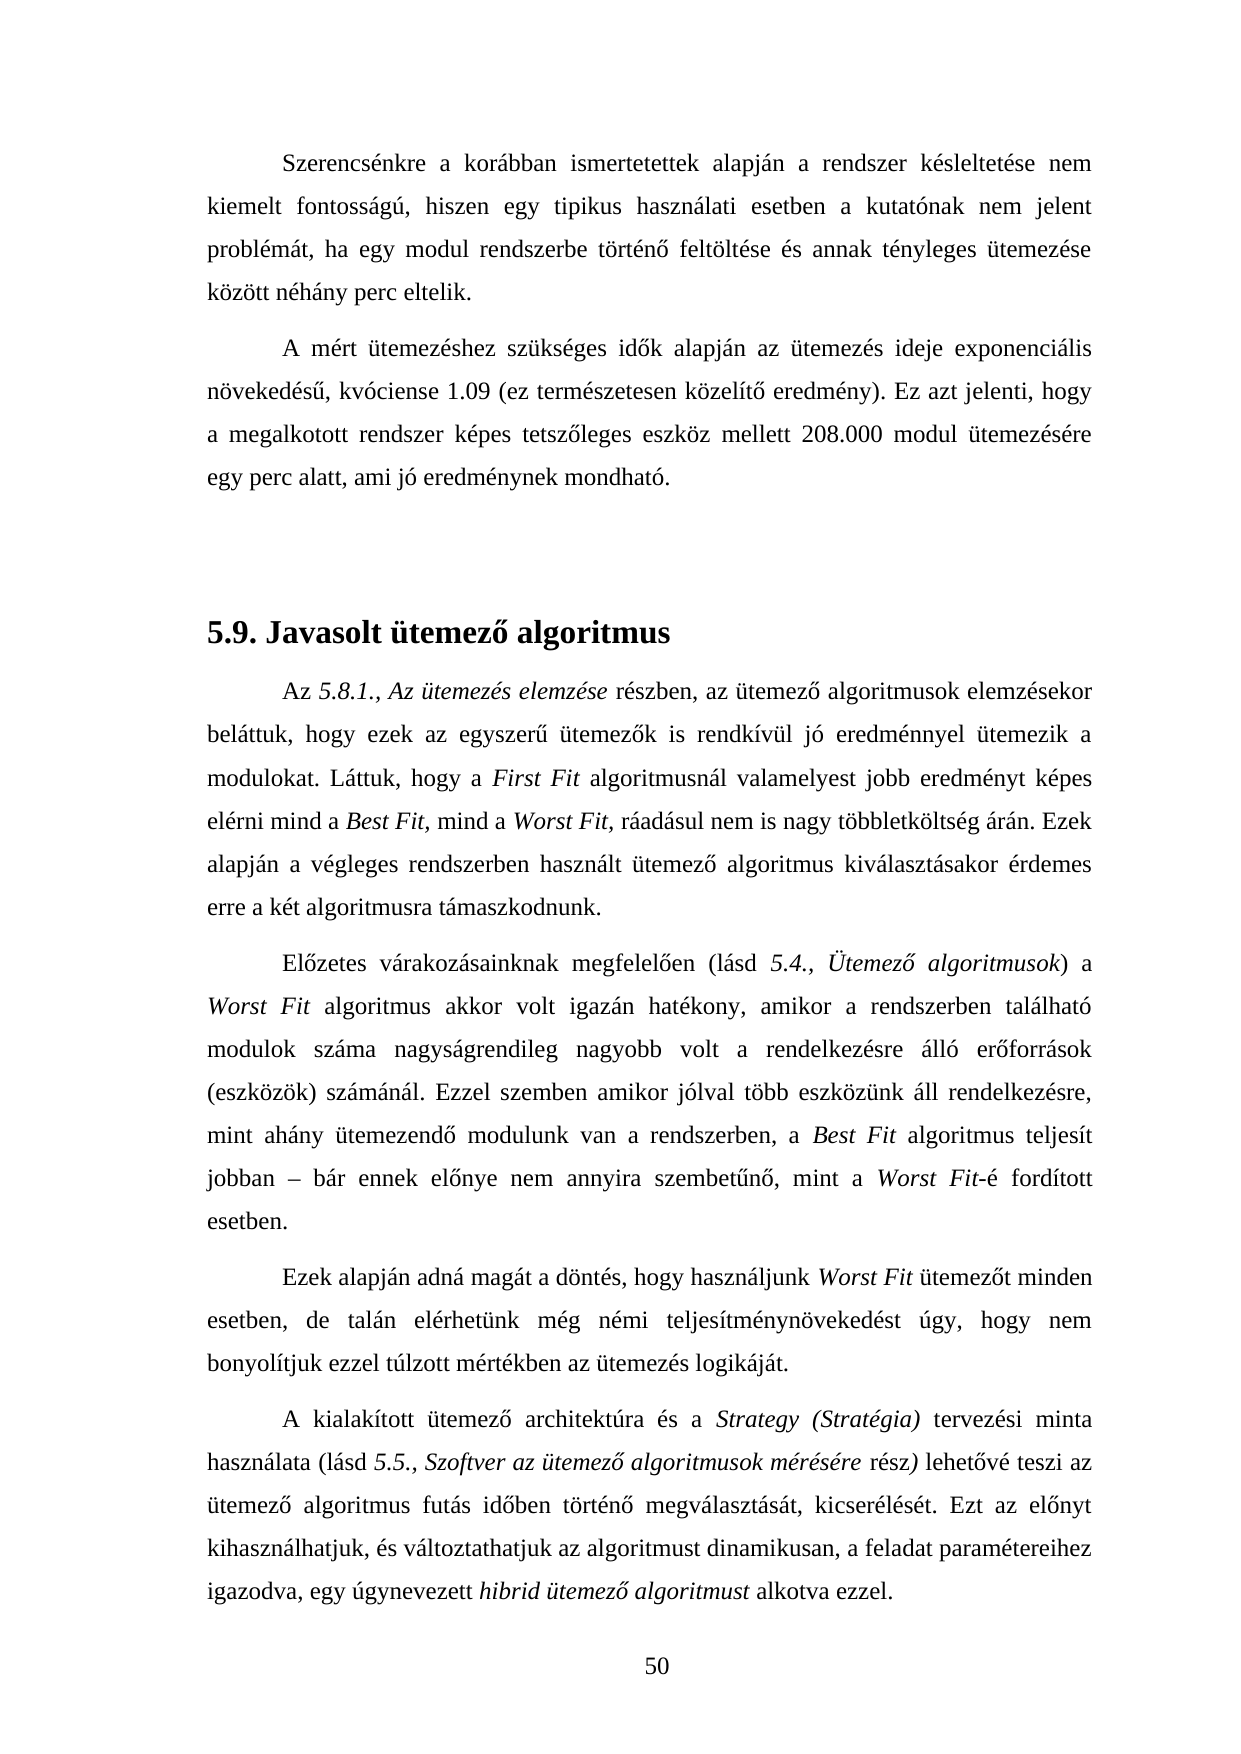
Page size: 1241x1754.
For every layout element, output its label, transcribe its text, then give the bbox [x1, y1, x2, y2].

text A mért ütemezéshez szükséges idők alapján az ütemezés ideje exponenciális növekedésű, kvóciense 1.09 (ez természetesen közelítő eredmény). Ez azt jelenti, hogy a megalkotott rendszer képes tetszőleges eszköz mellett 208.000 modul ütemezésére egy perc alatt, ami jó eredménynek mondható. [207, 333, 1092, 491]
text Előzetes várakozásainknak megfelelően (lásd 5.4., Ütemező algoritmusok) a Worst Fit algoritmus akkor volt igazán hatékony, amikor a rendszerben található modulok száma nagyságrendileg nagyobb volt a rendelkezésre álló erőforrások (eszközök) számánál. Ezzel szemben amikor jólval több eszközünk áll rendelkezésre, mint ahány ütemezendő modulunk van a rendszerben, a Best Fit algoritmus teljesít jobban – bár ennek előnye nem annyira szembetűnő, mint a Worst Fit-é fordított esetben. [207, 948, 1092, 1235]
text A kialakított ütemező architektúra és a Strategy (Stratégia) tervezési minta használata (lásd 5.5., Szoftver az ütemező algoritmusok mérésére rész) lehetővé teszi az ütemező algoritmus futás időben történő megválasztását, kicserélését. Ezt az előnyt kihasználhatjuk, és változtathatjuk az algoritmust dinamikusan, a feladat paramétereihez igazodva, egy úgynevezett hibrid ütemező algoritmust alkotva ezzel. [207, 1404, 1092, 1605]
text Az 5.8.1., Az ütemezés elemzése részben, az ütemező algoritmusok elemzésekor beláttuk, hogy ezek az egyszerű ütemezők is rendkívül jó eredménnyel ütemezik a modulokat. Láttuk, hogy a First Fit algoritmusnál valamelyest jobb eredményt képes elérni mind a Best Fit, mind a Worst Fit, ráadásul nem is nagy többletköltség árán. Ezek alapján a végleges rendszerben használt ütemező algoritmus kiválasztásakor érdemes erre a két algoritmusra támaszkodnunk. [207, 676, 1092, 921]
text Szerencsénkre a korábban ismertetettek alapján a rendszer késleltetése nem kiemelt fontosságú, hiszen egy tipikus használati esetben a kutatónak nem jelent problémát, ha egy modul rendszerbe történő feltöltése és annak tényleges ütemezése között néhány perc eltelik. [207, 148, 1092, 306]
text Ezek alapján adná magát a döntés, hogy használjunk Worst Fit ütemezőt minden esetben, de talán elérhetünk még némi teljesítménynövekedést úgy, hogy nem bonyolítjuk ezzel túlzott mértékben az ütemezés logikáját. [207, 1262, 1092, 1377]
subtitle 5.9. Javasolt ütemező algoritmus [207, 613, 1092, 651]
